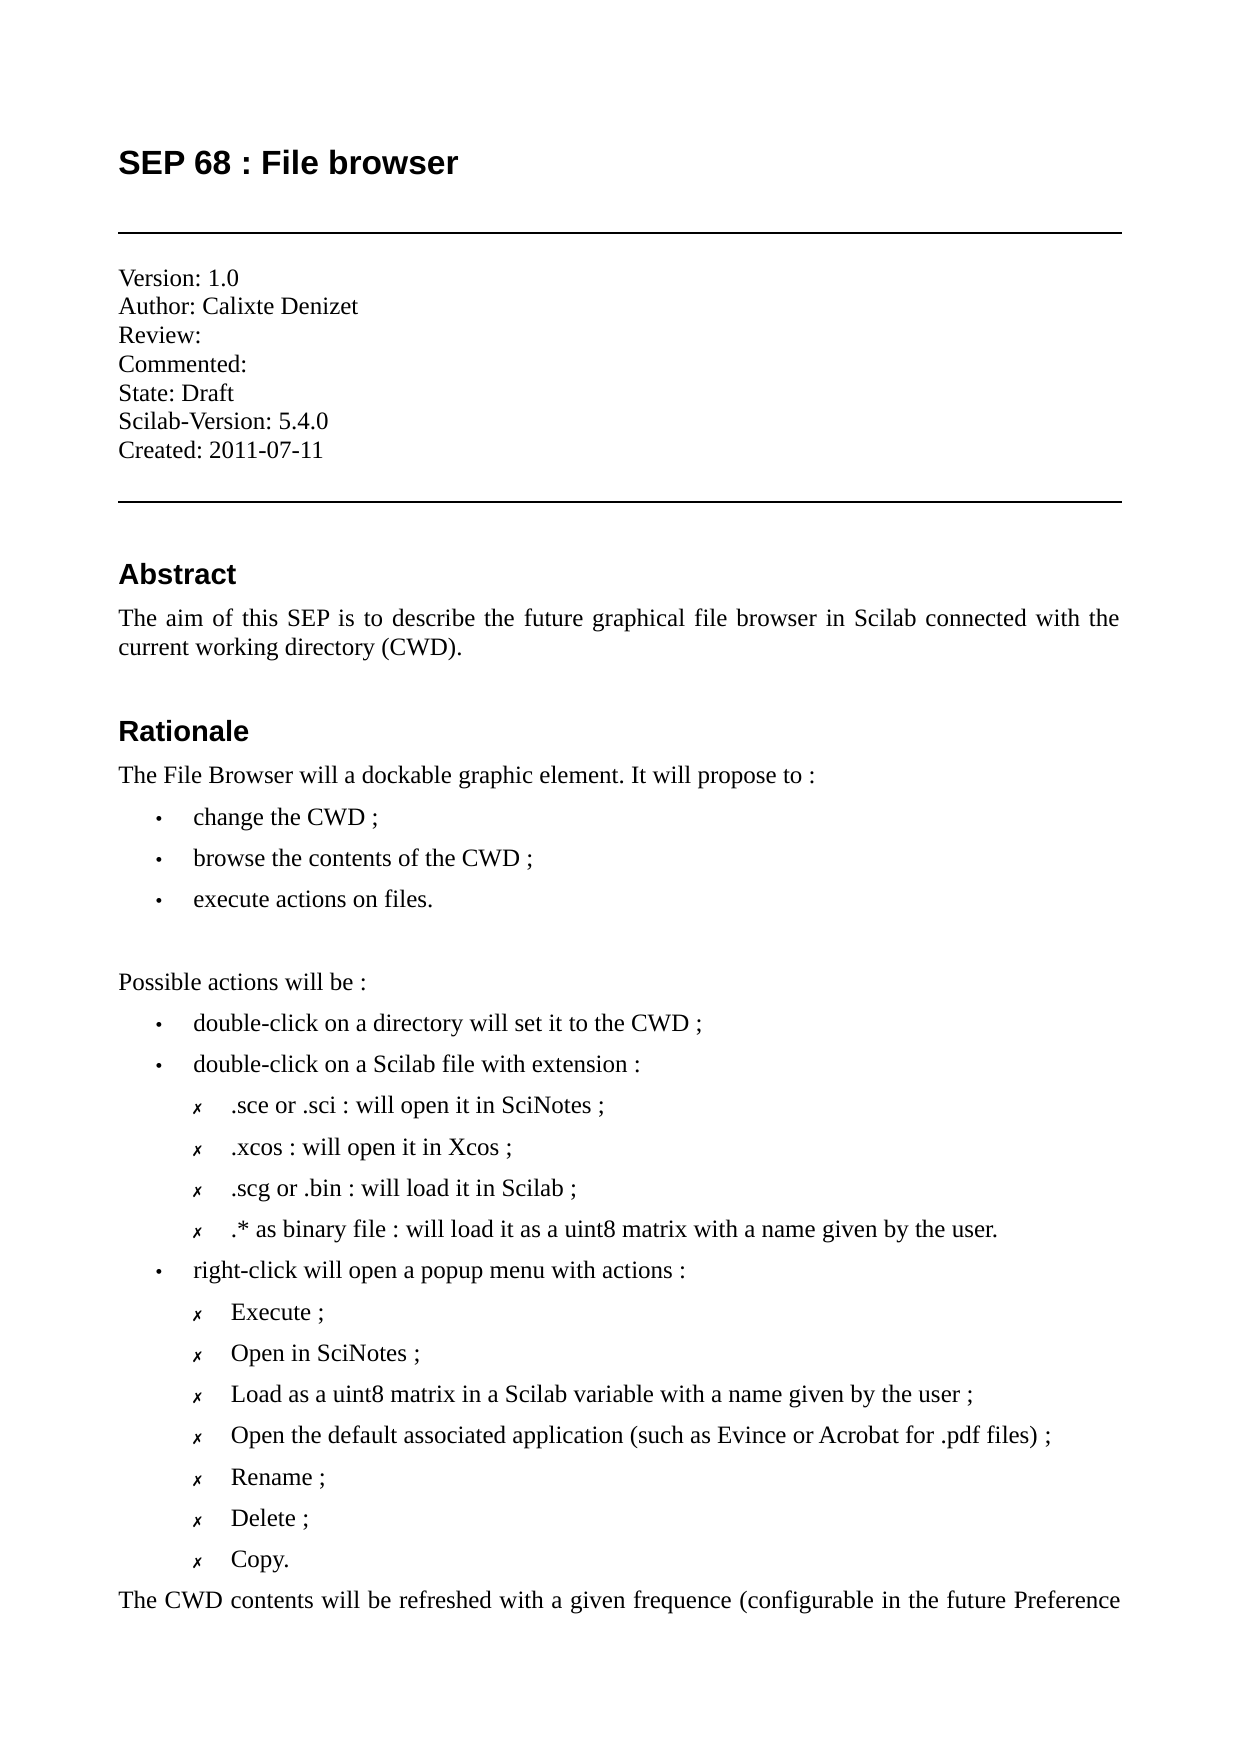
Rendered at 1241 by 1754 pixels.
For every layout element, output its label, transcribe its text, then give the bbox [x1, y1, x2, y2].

text Author: Calixte Denizet [118, 291, 1122, 320]
subtitle Rationale [118, 714, 1122, 748]
text Commented: [118, 349, 1122, 378]
text Version: 1.0 [118, 263, 1122, 291]
text The File Browser will a dockable graphic element. It will propose to : [118, 761, 1122, 789]
list Open the default associated application (such as Evince or Acrobat for .pdf files) ; [193, 1421, 1122, 1449]
list .sce or .sci : will open it in SciNotes ; [193, 1091, 1122, 1119]
subtitle SEP 68 : File browser [118, 143, 1122, 182]
list execute actions on files. [156, 884, 1122, 913]
text Review: [118, 320, 1122, 349]
list Delete ; [193, 1503, 1122, 1532]
text Created: 2011-07-11 [118, 435, 1122, 464]
list Rename ; [193, 1462, 1122, 1491]
list double-click on a directory will set it to the CWD ; [156, 1008, 1122, 1037]
list Copy. [193, 1544, 1122, 1573]
list right-click will open a popup menu with actions : [156, 1256, 1122, 1284]
list Execute ; [193, 1297, 1122, 1326]
text The CWD contents will be refreshed with a given frequence (configurable in the future Preference [118, 1586, 1122, 1614]
text Possible actions will be : [118, 967, 1122, 996]
text The aim of this SEP is to describe the future graphical file browser in Scilab connected with the current working directory (CWD). [118, 603, 1122, 661]
list .xcos : will open it in Xcos ; [193, 1132, 1122, 1161]
list Load as a uint8 matrix in a Scilab variable with a name given by the user ; [193, 1379, 1122, 1408]
text Scilab-Version: 5.4.0 [118, 406, 1122, 435]
list .scg or .bin : will load it in Scilab ; [193, 1173, 1122, 1202]
list double-click on a Scilab file with extension : [156, 1049, 1122, 1078]
list Open in SciNotes ; [193, 1338, 1122, 1367]
list change the CWD ; [156, 802, 1122, 831]
list browse the contents of the CWD ; [156, 843, 1122, 872]
text State: Draft [118, 378, 1122, 406]
list .* as binary file : will load it as a uint8 matrix with a name given by the user. [193, 1214, 1122, 1243]
subtitle Abstract [118, 557, 1122, 591]
